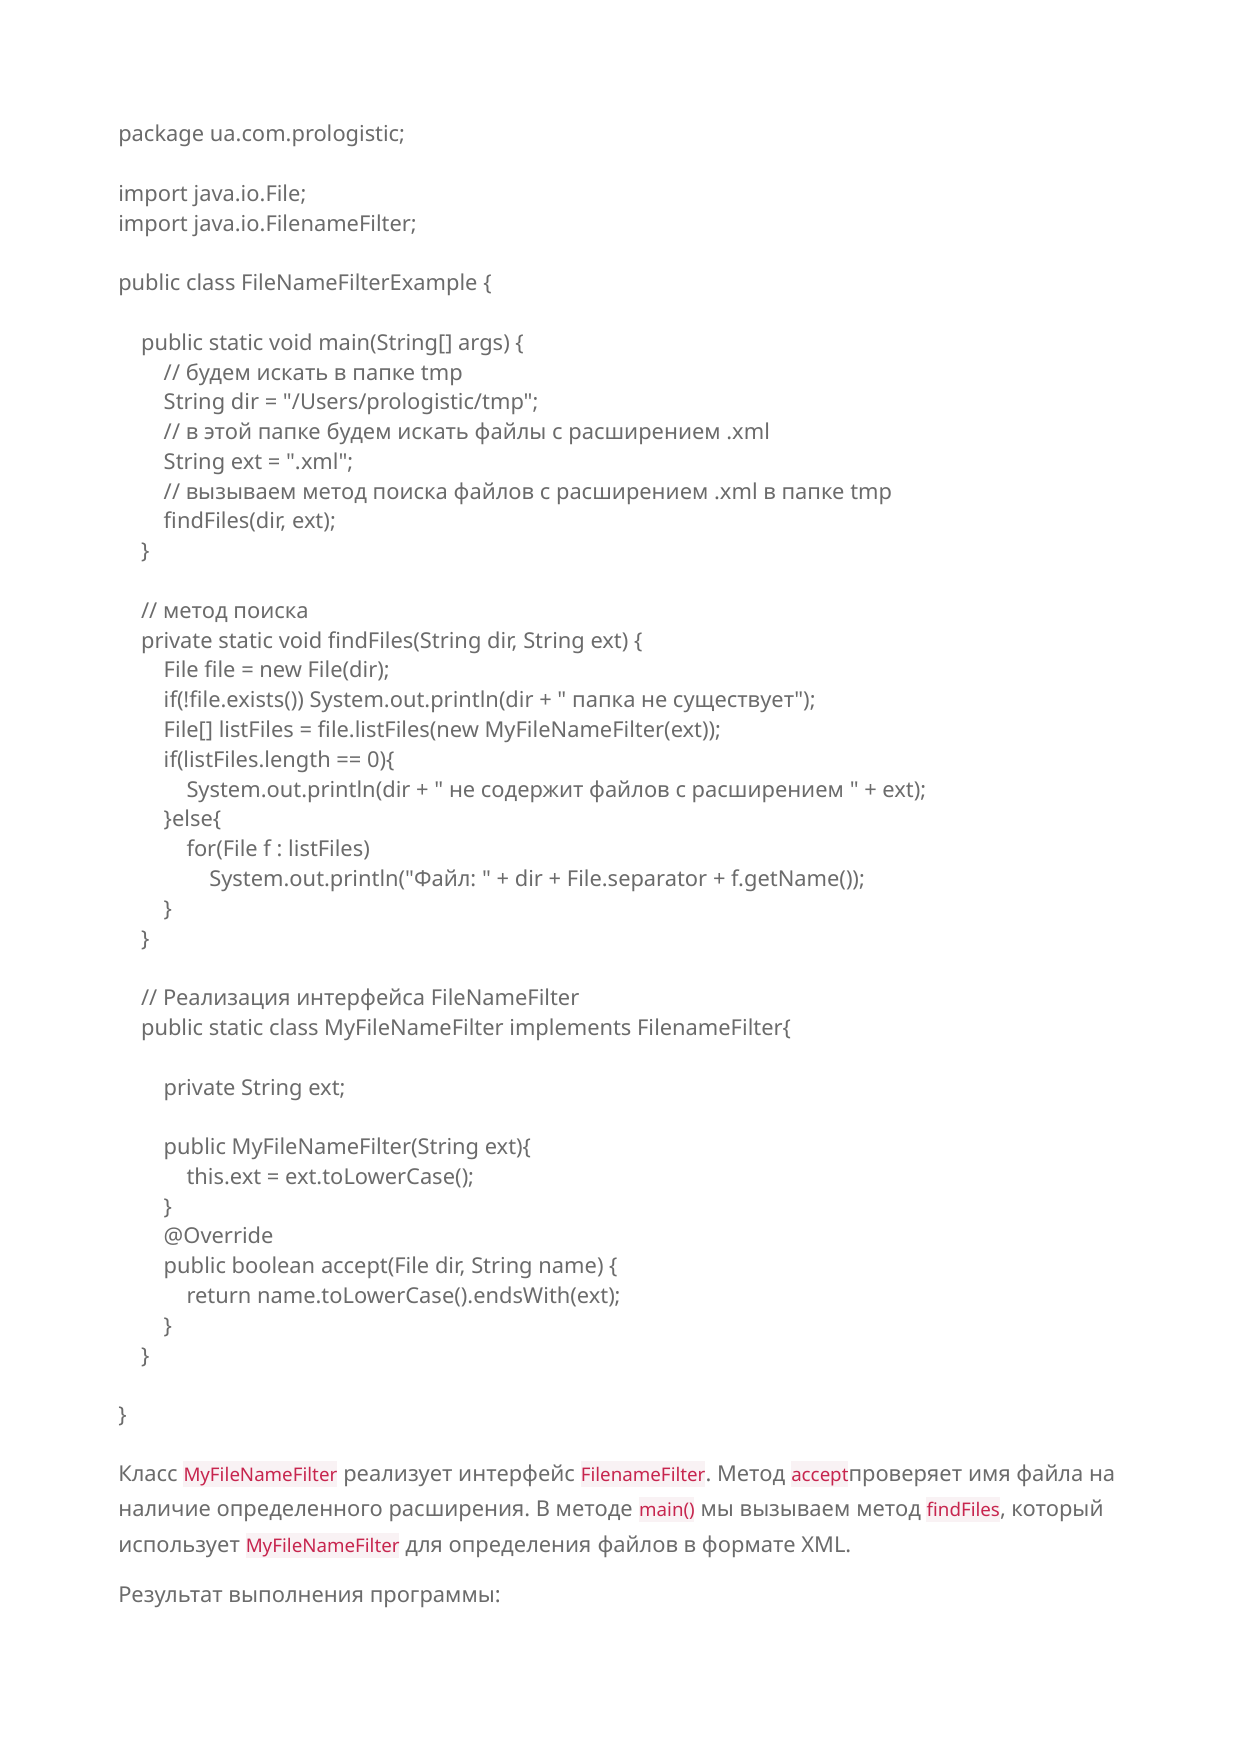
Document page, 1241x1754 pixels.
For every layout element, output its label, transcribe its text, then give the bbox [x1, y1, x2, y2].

text } [118, 1310, 1122, 1339]
text @Override [118, 1220, 1122, 1250]
text File[] listFiles = file.listFiles(new MyFileNameFilter(ext)); [118, 714, 1122, 744]
text // в этой папке будем искать файлы с расширением .xml [118, 416, 1122, 446]
text public MyFileNameFilter(String ext){ [118, 1131, 1122, 1161]
text for(File f : listFiles) [118, 833, 1122, 863]
text System.out.println(dir + " не содержит файлов с расширением " + ext); [118, 773, 1122, 803]
text Результат выполнения программы: [118, 1579, 1122, 1609]
text findFiles(dir, ext); [118, 505, 1122, 535]
text private String ext; [118, 1071, 1122, 1101]
text } [118, 922, 1122, 952]
text System.out.println("Файл: " + dir + File.separator + f.getName()); [118, 863, 1122, 893]
text }else{ [118, 803, 1122, 833]
text // вызываем метод поиска файлов с расширением .xml в папке tmp [118, 476, 1122, 505]
text import java.io.FilenameFilter; [118, 207, 1122, 237]
text Класс MyFileNameFilter реализует интерфейс FilenameFilter. Метод acceptпроверяет имя файла на наличие определенного расширения. В методе main() мы вызываем метод findFiles, который использует MyFileNameFilter для определения файлов в формате XML. [118, 1458, 1122, 1559]
text } [118, 1191, 1122, 1220]
text public boolean accept(File dir, String name) { [118, 1250, 1122, 1280]
text // Реализация интерфейса FileNameFilter [118, 982, 1122, 1012]
text private static void findFiles(String dir, String ext) { [118, 624, 1122, 654]
text package ua.com.prologistic; [118, 118, 1122, 148]
text return name.toLowerCase().endsWith(ext); [118, 1280, 1122, 1310]
text public static class MyFileNameFilter implements FilenameFilter{ [118, 1012, 1122, 1042]
text // будем искать в папке tmp [118, 356, 1122, 386]
text String dir = "/Users/prologistic/tmp"; [118, 386, 1122, 416]
text if(!file.exists()) System.out.println(dir + " папка не существует"); [118, 684, 1122, 714]
text if(listFiles.length == 0){ [118, 744, 1122, 773]
text // метод поиска [118, 595, 1122, 624]
text import java.io.File; [118, 178, 1122, 207]
text } [118, 1339, 1122, 1369]
text } [118, 1399, 1122, 1429]
text } [118, 535, 1122, 565]
text public class FileNameFilterExample { [118, 267, 1122, 297]
text public static void main(String[] args) { [118, 327, 1122, 356]
text File file = new File(dir); [118, 654, 1122, 684]
text } [118, 893, 1122, 922]
text String ext = ".xml"; [118, 446, 1122, 476]
text this.ext = ext.toLowerCase(); [118, 1161, 1122, 1191]
